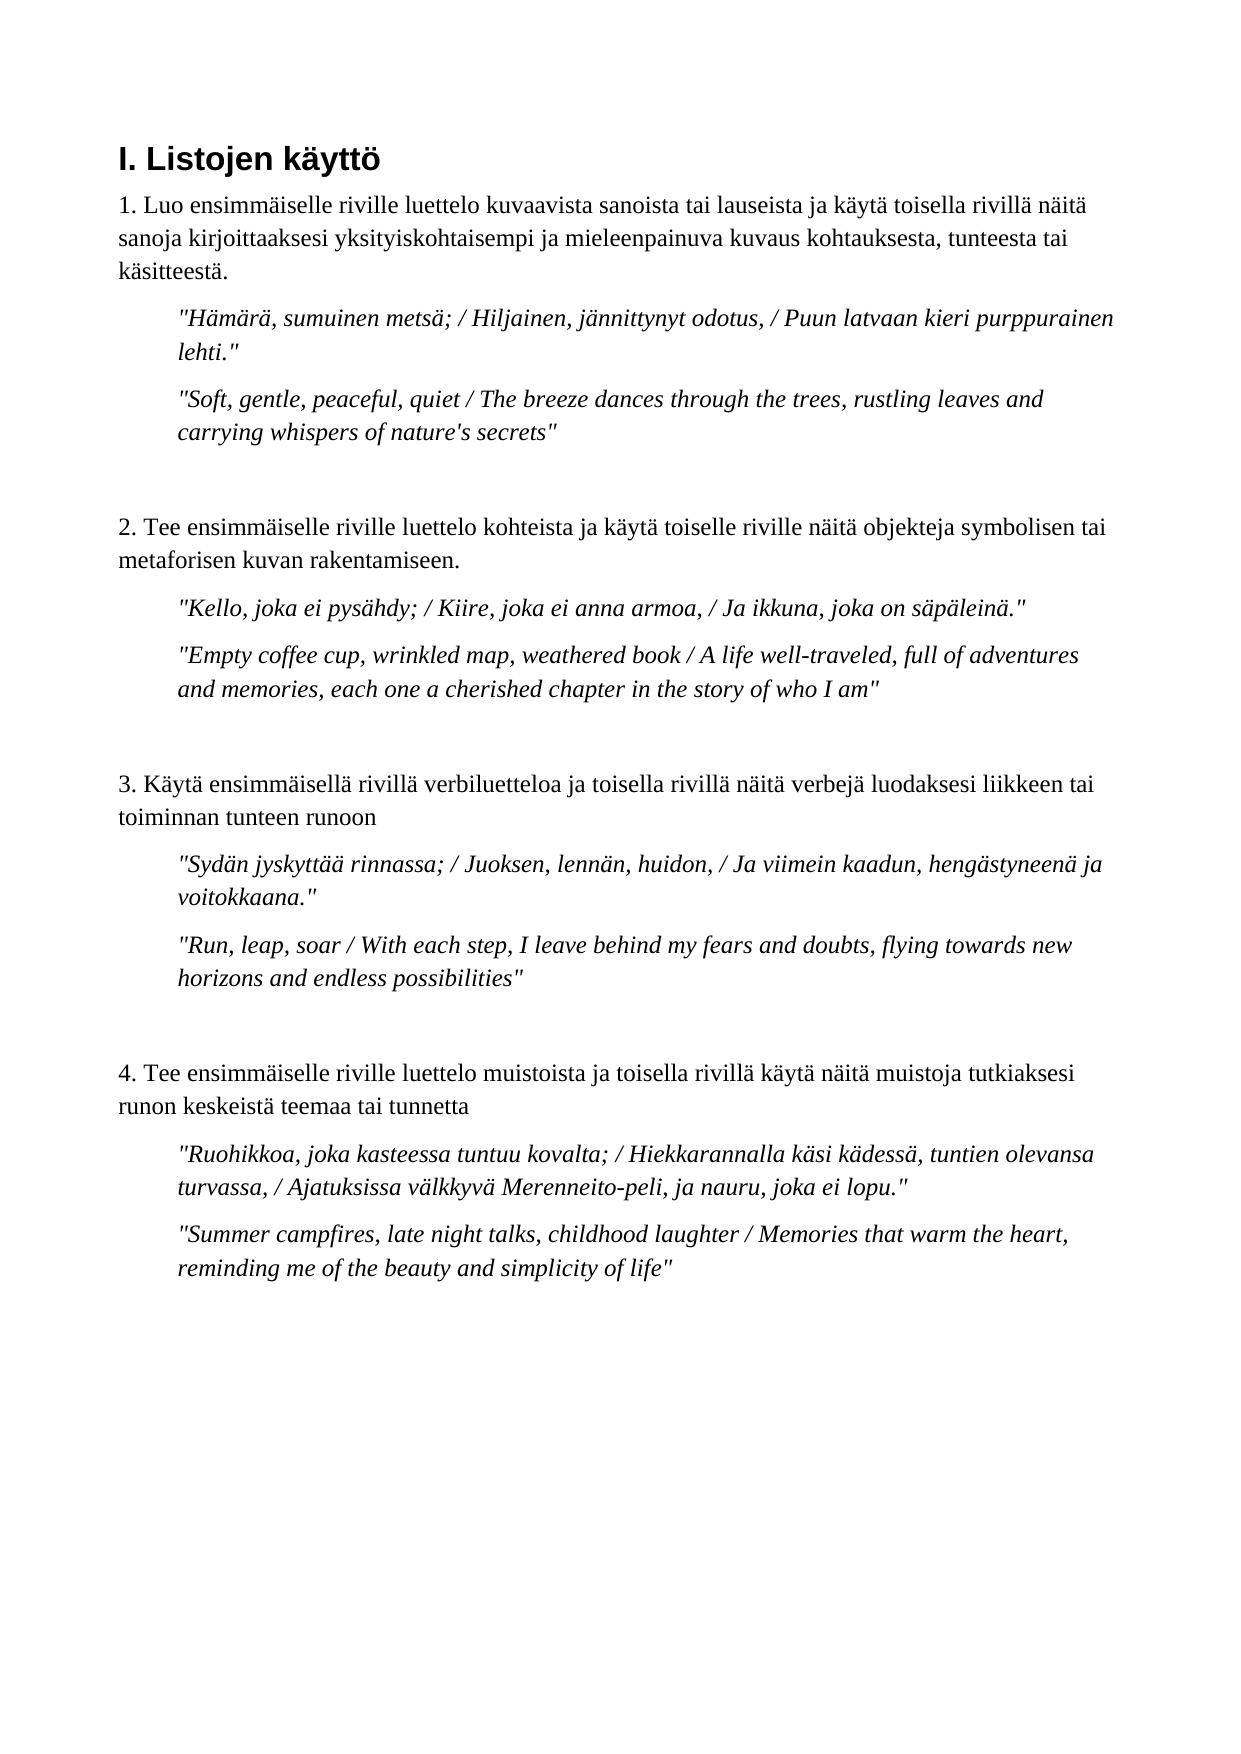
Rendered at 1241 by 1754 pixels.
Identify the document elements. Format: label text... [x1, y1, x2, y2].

text "Soft, gentle, peaceful, quiet / The breeze dances through the trees, rustling leaves and carrying whispers of nature's secrets" [177, 384, 1122, 446]
text 1. Luo ensimmäiselle riville luettelo kuvaavista sanoista tai lauseista ja käytä toisella rivillä näitä sanoja kirjoittaaksesi yksityiskohtaisempi ja mieleenpainuva kuvaus kohtauksesta, tunteesta tai käsitteestä. [118, 190, 1122, 285]
text 4. Tee ensimmäiselle riville luettelo muistoista ja toisella rivillä käytä näitä muistoja tutkiaksesi runon keskeistä teemaa tai tunnetta [118, 1058, 1122, 1120]
text "Summer campfires, late night talks, childhood laughter / Memories that warm the heart, reminding me of the beauty and simplicity of life" [177, 1219, 1122, 1281]
text 3. Käytä ensimmäisellä rivillä verbiluetteloa ja toisella rivillä näitä verbejä luodaksesi liikkeen tai toiminnan tunteen runoon [118, 769, 1122, 831]
text 2. Tee ensimmäiselle riville luettelo kohteista ja käytä toiselle riville näitä objekteja symbolisen tai metaforisen kuvan rakentamiseen. [118, 512, 1122, 574]
text "Kello, joka ei pysähdy; / Kiire, joka ei anna armoa, / Ja ikkuna, joka on säpäleinä." [177, 593, 1122, 622]
text "Hämärä, sumuinen metsä; / Hiljainen, jännittynyt odotus, / Puun latvaan kieri purppurainen lehti." [177, 303, 1122, 365]
text "Sydän jyskyttää rinnassa; / Juoksen, lennän, huidon, / Ja viimein kaadun, hengästyneenä ja voitokkaana." [177, 849, 1122, 911]
text "Ruohikkoa, joka kasteessa tuntuu kovalta; / Hiekkarannalla käsi kädessä, tuntien olevansa turvassa, / Ajatuksissa välkkyvä Merenneito-peli, ja nauru, joka ei lopu." [177, 1139, 1122, 1201]
subtitle I. Listojen käyttö [118, 139, 1122, 177]
text "Empty coffee cup, wrinkled map, weathered book / A life well-traveled, full of adventures and memories, each one a cherished chapter in the story of who I am" [177, 641, 1122, 702]
text "Run, leap, soar / With each step, I leave behind my fears and doubts, flying towards new horizons and endless possibilities" [177, 930, 1122, 992]
